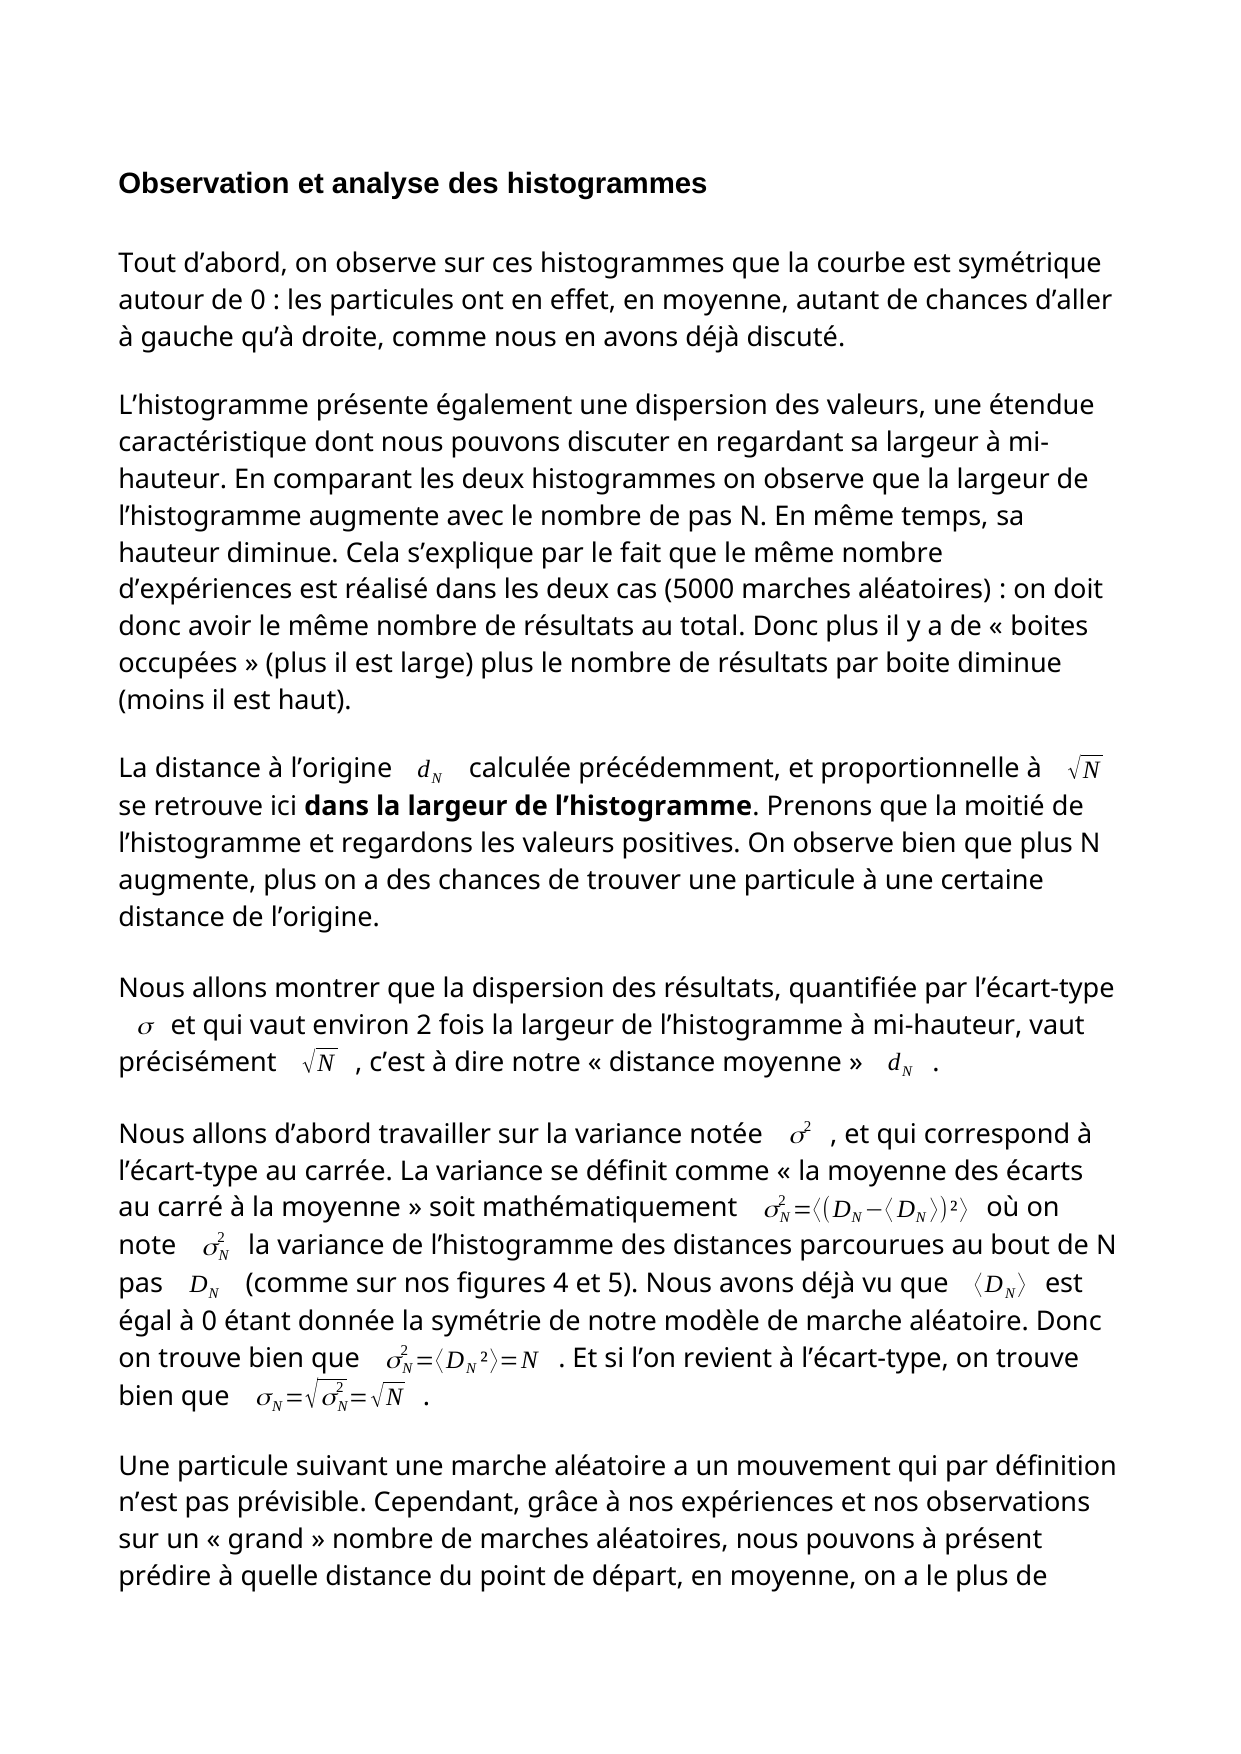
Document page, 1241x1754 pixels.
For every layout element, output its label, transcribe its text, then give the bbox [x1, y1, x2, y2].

text L’histogramme présente également une dispersion des valeurs, une étendue caractéristique dont nous pouvons discuter en regardant sa largeur à mi-hauteur. En comparant les deux histogrammes on observe que la largeur de l’histogramme augmente avec le nombre de pas N. En même temps, sa hauteur diminue. Cela s’explique par le fait que le même nombre d’expériences est réalisé dans les deux cas (5000 marches aléatoires) : on doit donc avoir le même nombre de résultats au total. Donc plus il y a de « boites occupées » (plus il est large) plus le nombre de résultats par boite diminue (moins il est haut). [118, 386, 1122, 717]
text Nous allons montrer que la dispersion des résultats, quantifiée par l’écart-type et qui vaut environ 2 fois la largeur de l’histogramme à mi-hauteur, vaut précisément , c’est à dire notre « distance moyenne » . [118, 968, 1122, 1080]
text Une particule suivant une marche aléatoire a un mouvement qui par définition n’est pas prévisible. Cependant, grâce à nos expériences et nos observations sur un « grand » nombre de marches aléatoires, nous pouvons à présent prédire à quelle distance du point de départ, en moyenne, on a le plus de [118, 1446, 1122, 1593]
subtitle Observation et analyse des histogrammes [118, 166, 1122, 200]
text Tout d’abord, on observe sur ces histogrammes que la courbe est symétrique autour de 0 : les particules ont en effet, en moyenne, autant de chances d’aller à gauche qu’à droite, comme nous en avons déjà discuté. [118, 244, 1122, 354]
text La distance à l’origine calculée précédemment, et proportionnelle à se retrouve ici dans la largeur de l’histogramme. Prenons que la moitié de l’histogramme et regardons les valeurs positives. On observe bien que plus N augmente, plus on a des chances de trouver une particule à une certaine distance de l’origine. [118, 749, 1122, 934]
text Nous allons d’abord travailler sur la variance notée , et qui correspond à l’écart-type au carrée. La variance se définit comme « la moyenne des écarts au carré à la moyenne » soit mathématiquement où on note la variance de l’histogramme des distances parcourues au bout de N pas (comme sur nos figures 4 et 5). Nous avons déjà vu que est égal à 0 étant donnée la symétrie de notre modèle de marche aléatoire. Donc on trouve bien que . Et si l’on revient à l’écart-type, on trouve bien que . [118, 1114, 1122, 1415]
